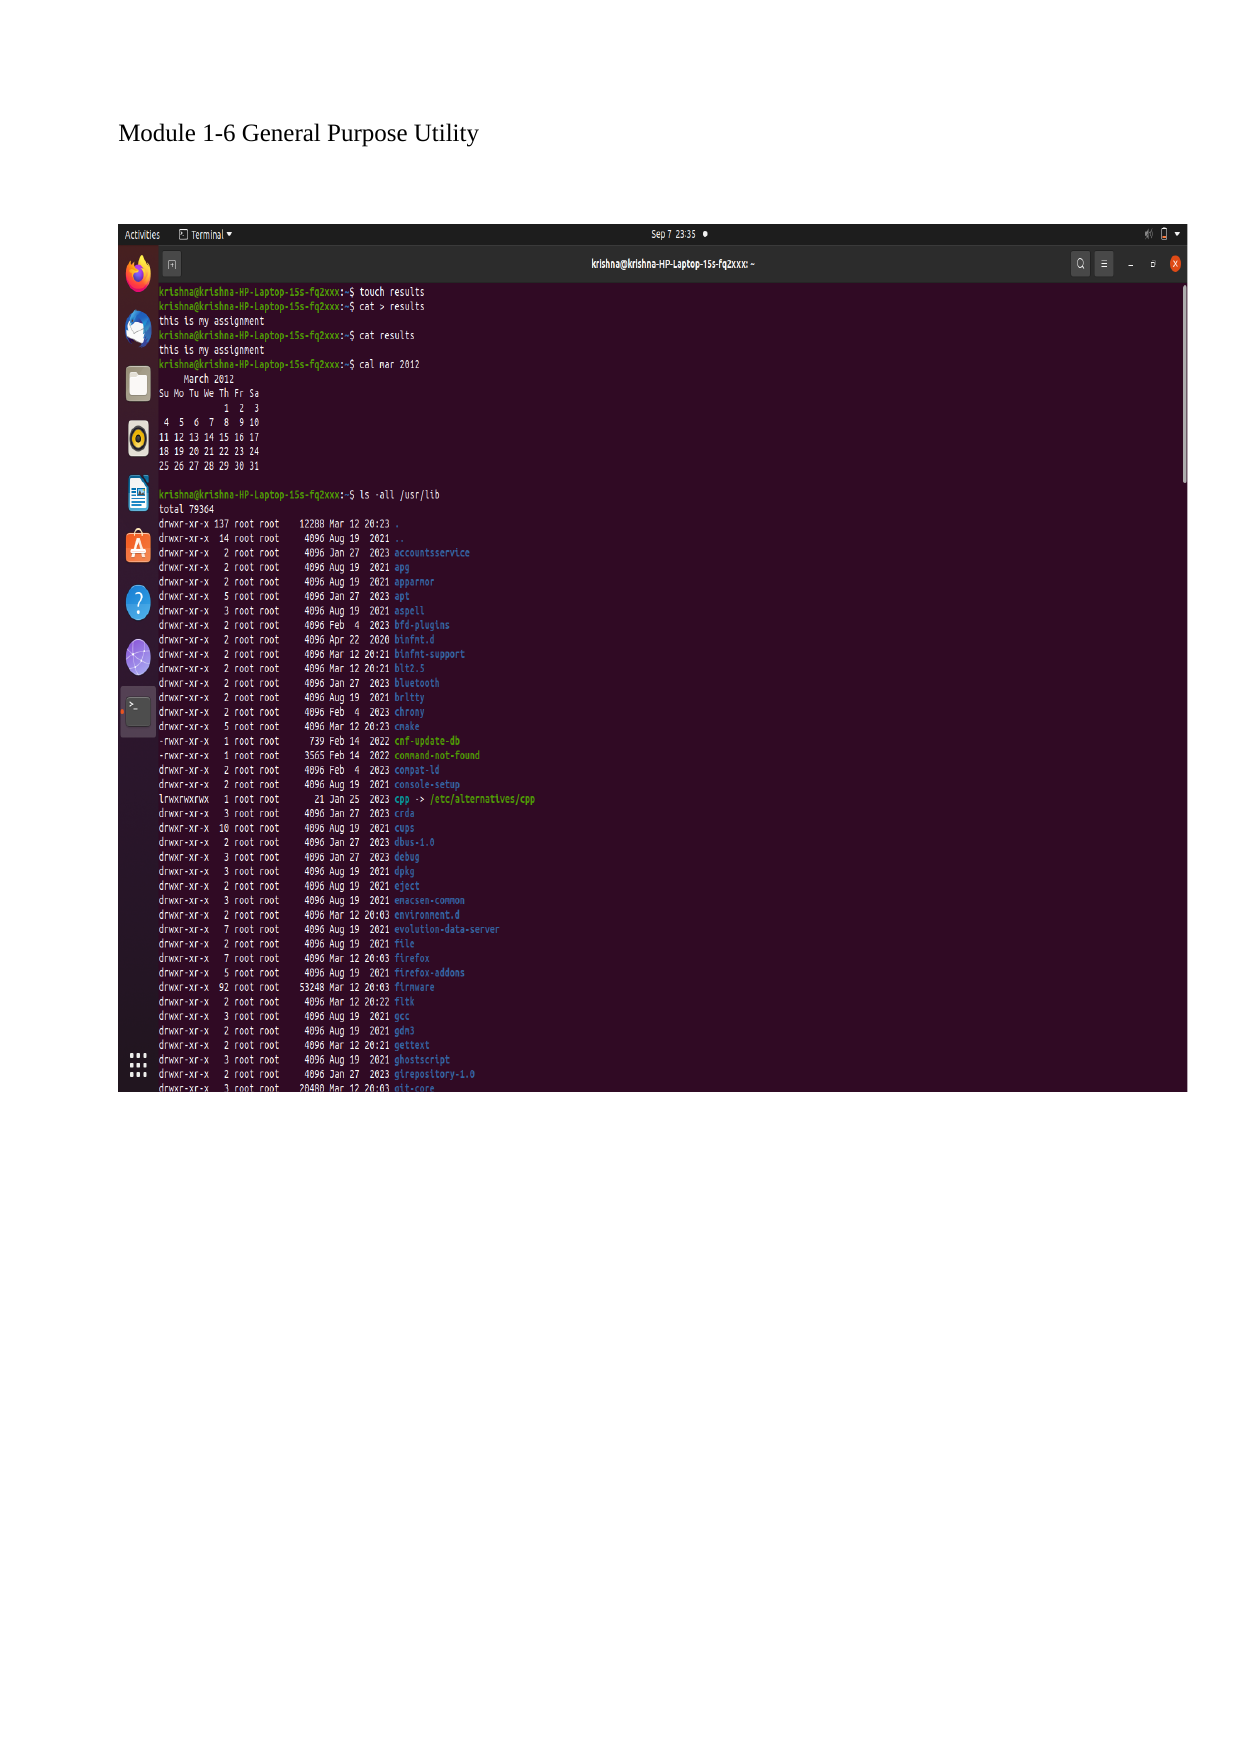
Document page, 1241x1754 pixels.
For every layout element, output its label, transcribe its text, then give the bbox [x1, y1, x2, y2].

text Module 1-6 General Purpose Utility [118, 118, 1122, 147]
